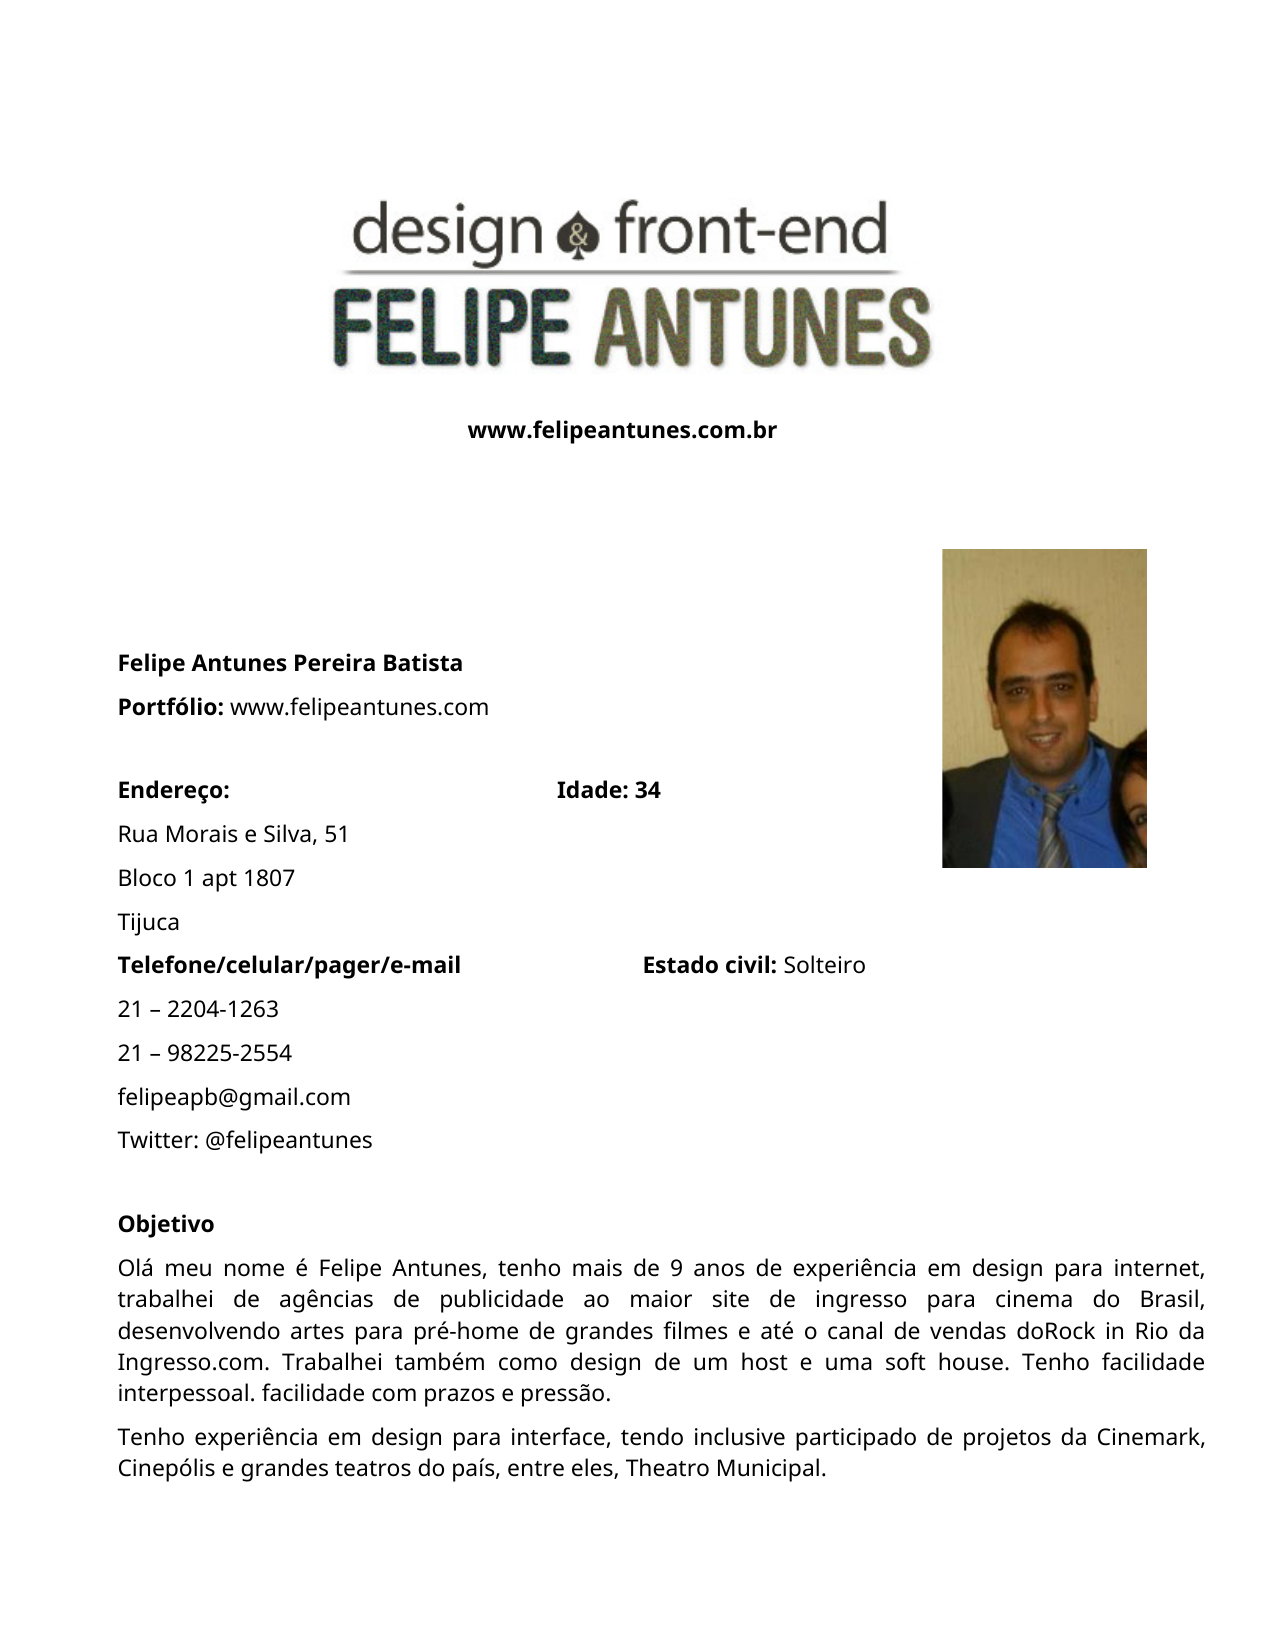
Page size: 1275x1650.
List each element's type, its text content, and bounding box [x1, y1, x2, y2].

text 21 – 2204-1263 [117, 993, 1207, 1024]
picture [279, 123, 966, 396]
text Olá meu nome é Felipe Antunes, tenho mais de 9 anos de experiência em design para internet, trabalhei de agências de publicidade ao maior site de ingresso para cinema do Brasil, desenvolvendo artes para pré-home de grandes filmes e até o canal de vendas doRock in Rio da Ingresso.com. Trabalhei também como design de um host e uma soft house. Tenho facilidade interpessoal. facilidade com prazos e pressão. [117, 1252, 1207, 1408]
text Endereço: Idade: 34 [117, 774, 942, 806]
text Tijuca [117, 906, 1207, 937]
text [1147, 818, 1207, 849]
text Tenho experiência em design para interface, tendo inclusive participado de projetos da Cinemark, Cinepólis e grandes teatros do país, entre eles, Theatro Municipal. [117, 1421, 1207, 1483]
text [1147, 647, 1207, 678]
text 21 – 98225-2554 [117, 1037, 1207, 1068]
text Bloco 1 apt 1807 [117, 862, 1207, 893]
text Telefone/celular/pager/e-mail Estado civil: Solteiro [117, 949, 1207, 981]
text Objetivo [117, 1208, 1207, 1239]
text Twitter: @felipeantunes [117, 1124, 1207, 1156]
text [1147, 774, 1207, 806]
text felipeapb@gmail.com [117, 1081, 1207, 1112]
text Portfólio: www.felipeantunes.com [117, 690, 942, 722]
picture [942, 549, 1147, 868]
text Rua Morais e Silva, 51 [117, 818, 942, 849]
text [1147, 690, 1207, 722]
text Felipe Antunes Pereira Batista [117, 647, 942, 678]
